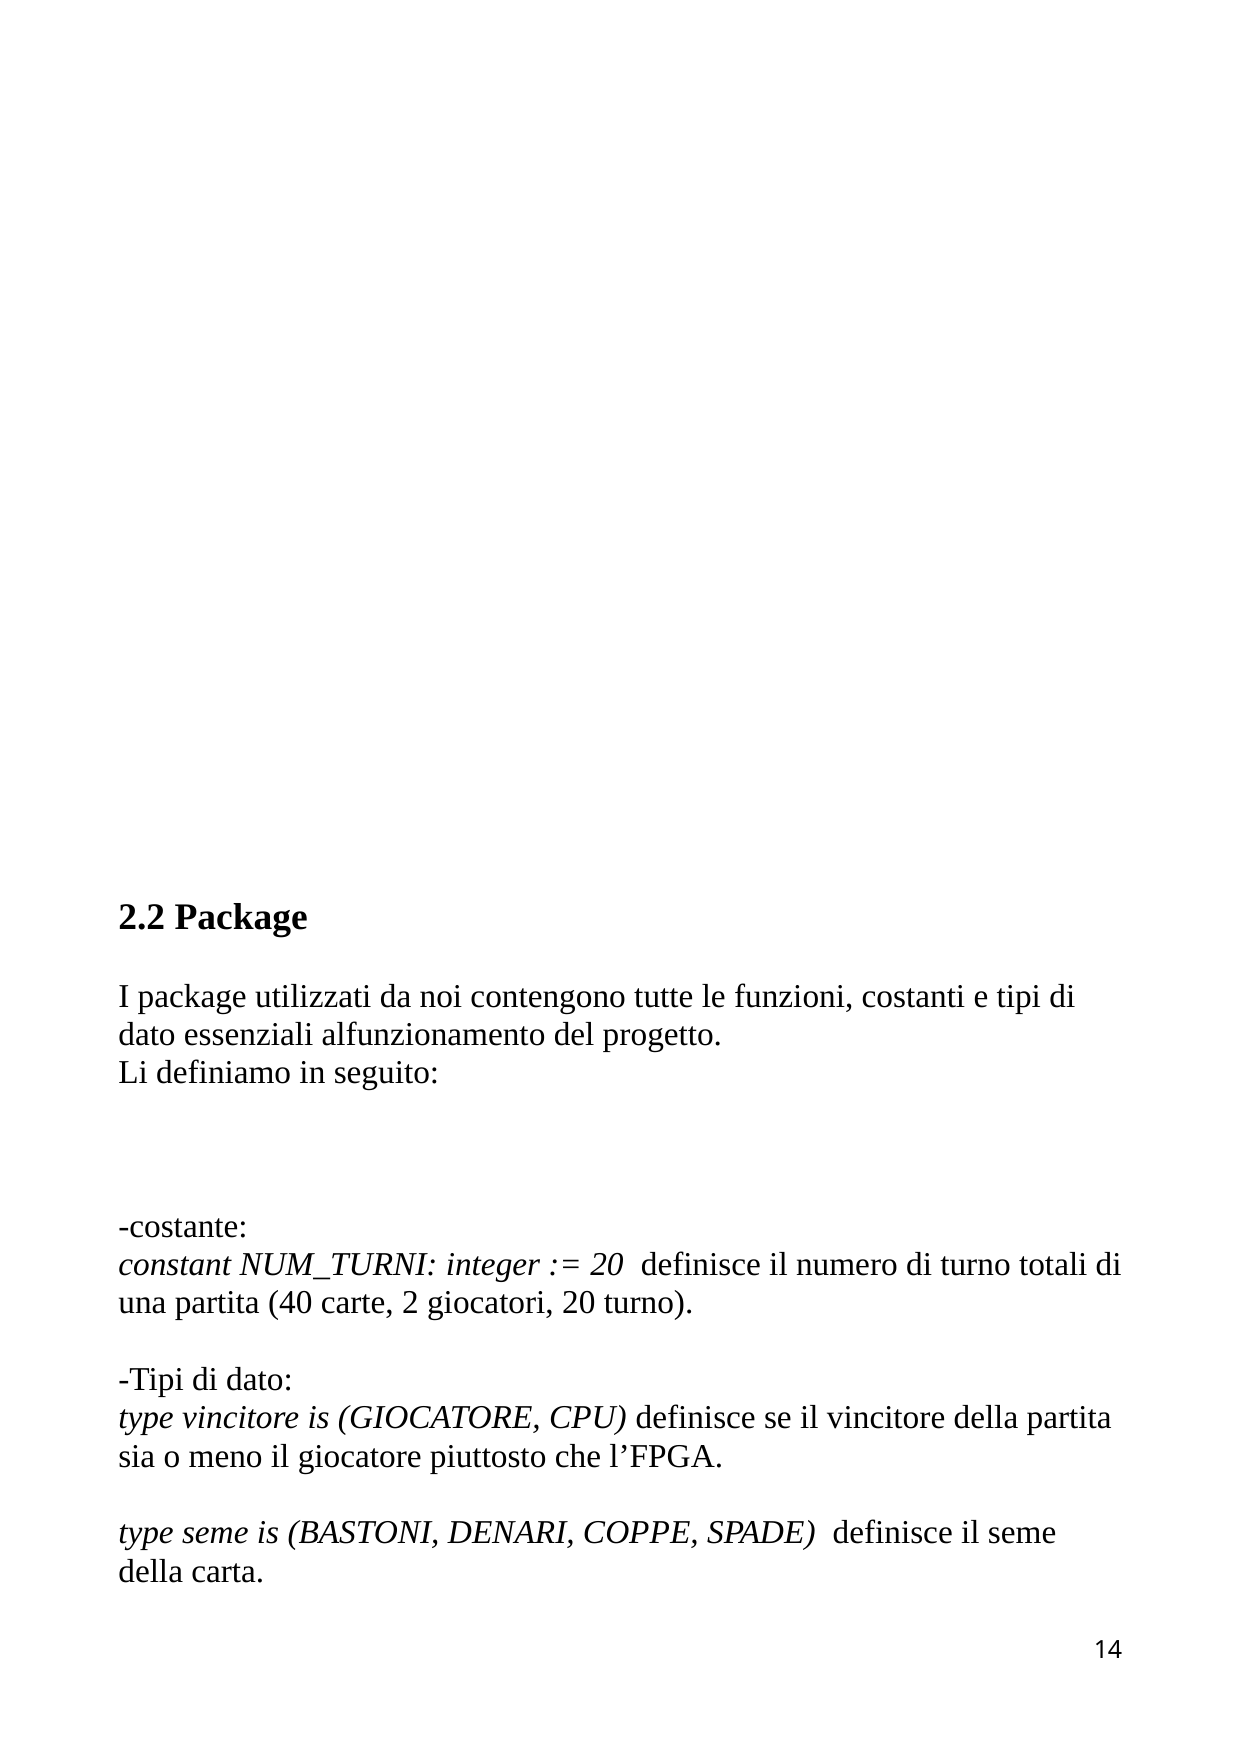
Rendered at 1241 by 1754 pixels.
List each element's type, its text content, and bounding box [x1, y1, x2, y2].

text type seme is (BASTONI, DENARI, COPPE, SPADE) definisce il seme della carta. [118, 1512, 1122, 1589]
text -Tipi di dato: [118, 1359, 1122, 1397]
text type vincitore is (GIOCATORE, CPU) definisce se il vincitore della partita sia o meno il giocatore piuttosto che l’FPGA. [118, 1397, 1122, 1474]
text -costante: [118, 1206, 1122, 1244]
text constant NUM_TURNI: integer := 20 definisce il numero di turno totali di una partita (40 carte, 2 giocatori, 20 turno). [118, 1244, 1122, 1321]
text Li definiamo in seguito: [118, 1052, 1122, 1091]
text I package utilizzati da noi contengono tutte le funzioni, costanti e tipi di dato essenziali alfunzionamento del progetto. [118, 976, 1122, 1052]
text 2.2 Package [118, 894, 1122, 937]
